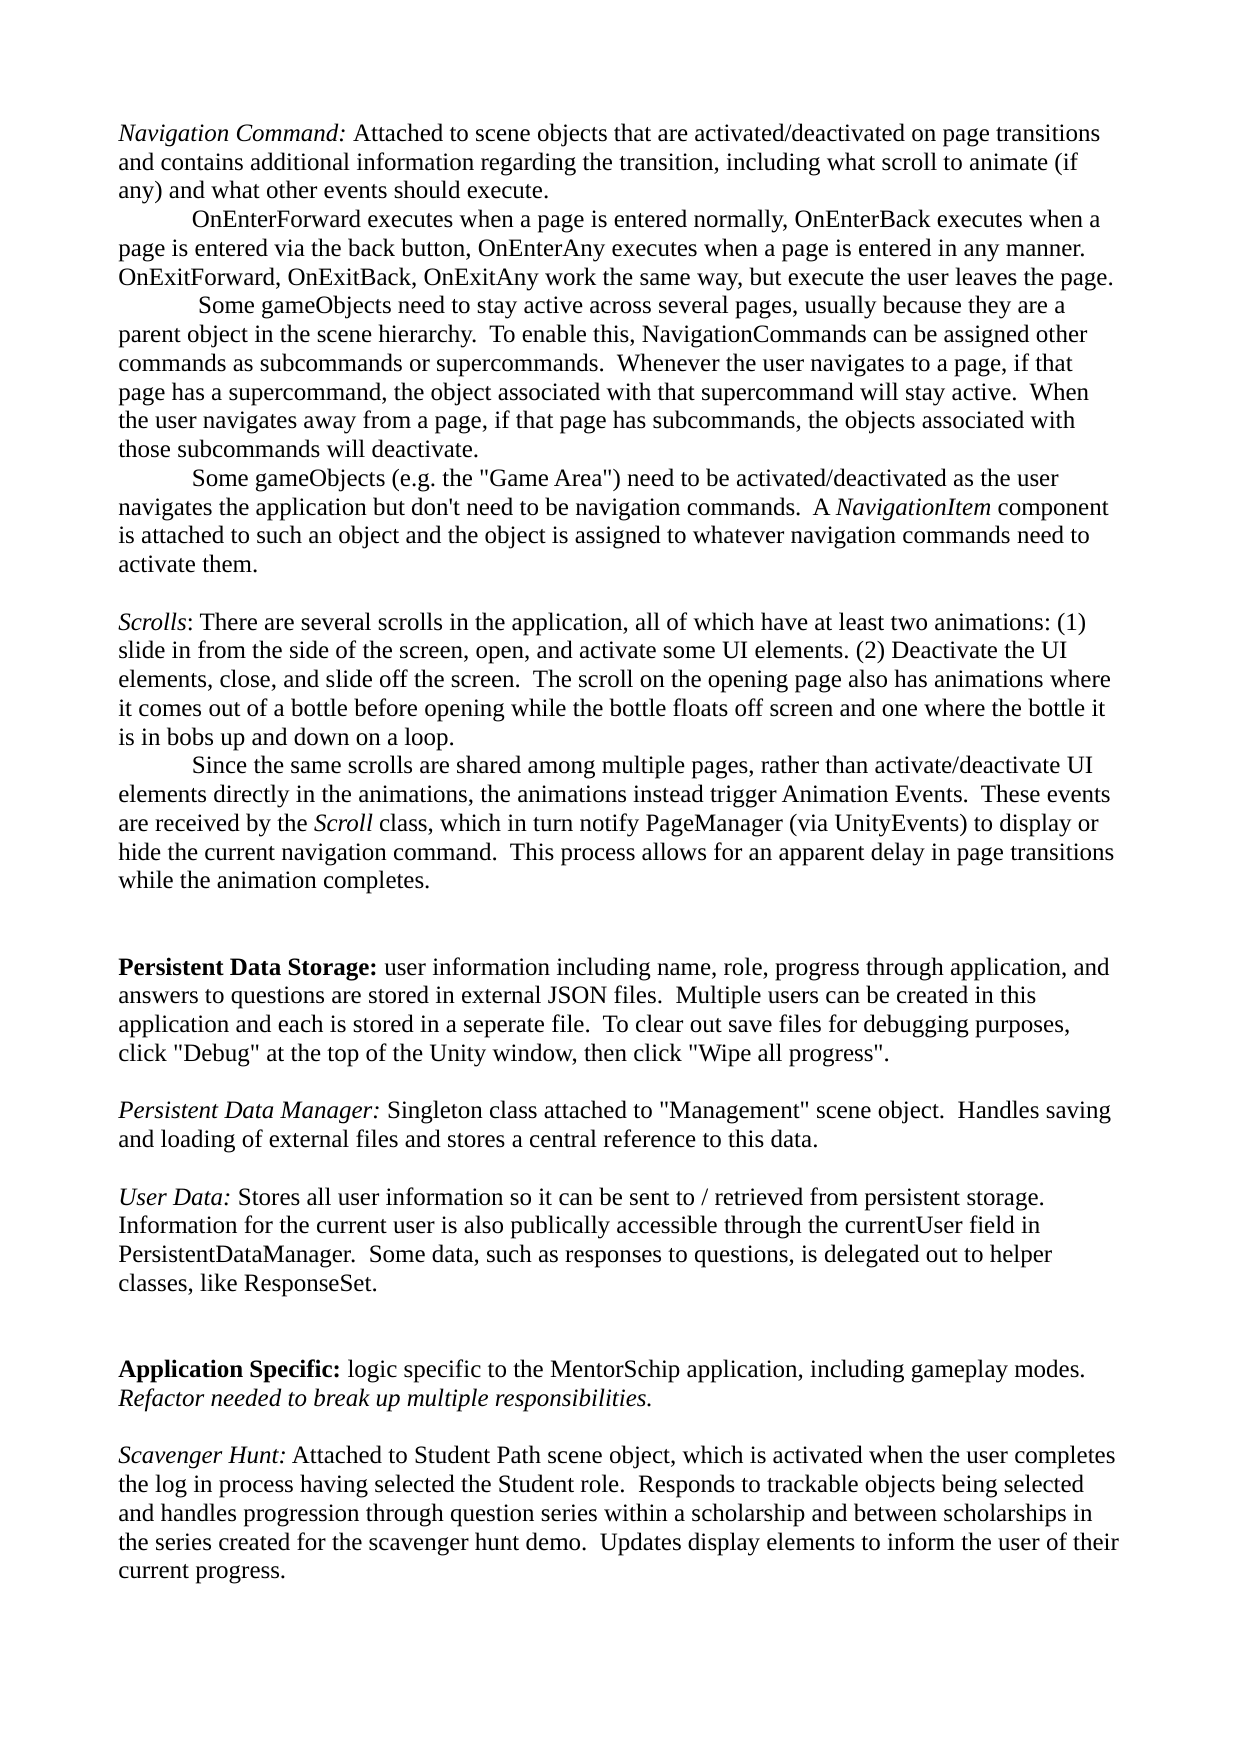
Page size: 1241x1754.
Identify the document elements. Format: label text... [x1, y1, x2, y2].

text Persistent Data Manager: Singleton class attached to "Management" scene object. Handles saving and loading of external files and stores a central reference to this data. [118, 1096, 1122, 1153]
text Navigation Command: Attached to scene objects that are activated/deactivated on page transitions and contains additional information regarding the transition, including what scroll to animate (if any) and what other events should execute. [118, 118, 1122, 204]
text Some gameObjects need to stay active across several pages, usually because they are a parent object in the scene hierarchy. To enable this, NavigationCommands can be assigned other commands as subcommands or supercommands. Whenever the user navigates to a page, if that page has a supercommand, the object associated with that supercommand will stay active. When the user navigates away from a page, if that page has subcommands, the objects associated with those subcommands will deactivate. [118, 291, 1122, 463]
text Persistent Data Storage: user information including name, role, progress through application, and answers to questions are stored in external JSON files. Multiple users can be created in this application and each is stored in a seperate file. To clear out save files for debugging purposes, click "Debug" at the top of the Unity window, then click "Wipe all progress". [118, 952, 1122, 1067]
text Some gameObjects (e.g. the "Game Area") need to be activated/deactivated as the user navigates the application but don't need to be navigation commands. A NavigationItem component is attached to such an object and the object is assigned to whatever navigation commands need to activate them. [118, 463, 1122, 578]
text Scrolls: There are several scrolls in the application, all of which have at least two animations: (1) slide in from the side of the screen, open, and activate some UI elements. (2) Deactivate the UI elements, close, and slide off the screen. The scroll on the opening page also has animations where it comes out of a bottle before opening while the bottle floats off screen and one where the bottle it is in bobs up and down on a loop. [118, 607, 1122, 751]
text Scavenger Hunt: Attached to Student Path scene object, which is activated when the user completes the log in process having selected the Student role. Responds to trackable objects being selected and handles progression through question series within a scholarship and between scholarships in the series created for the scavenger hunt demo. Updates display elements to inform the user of their current progress. [118, 1441, 1122, 1584]
text User Data: Stores all user information so it can be sent to / retrieved from persistent storage. Information for the current user is also publically accessible through the currentUser field in PersistentDataManager. Some data, such as responses to questions, is delegated out to helper classes, like ResponseSet. [118, 1182, 1122, 1297]
text Application Specific: logic specific to the MentorSchip application, including gameplay modes. Refactor needed to break up multiple responsibilities. [118, 1354, 1122, 1412]
text Since the same scrolls are shared among multiple pages, rather than activate/deactivate UI elements directly in the animations, the animations instead trigger Animation Events. These events are received by the Scroll class, which in turn notify PageManager (via UnityEvents) to display or hide the current navigation command. This process allows for an apparent delay in page transitions while the animation completes. [118, 751, 1122, 894]
text OnEnterForward executes when a page is entered normally, OnEnterBack executes when a page is entered via the back button, OnEnterAny executes when a page is entered in any manner. OnExitForward, OnExitBack, OnExitAny work the same way, but execute the user leaves the page. [118, 204, 1122, 291]
